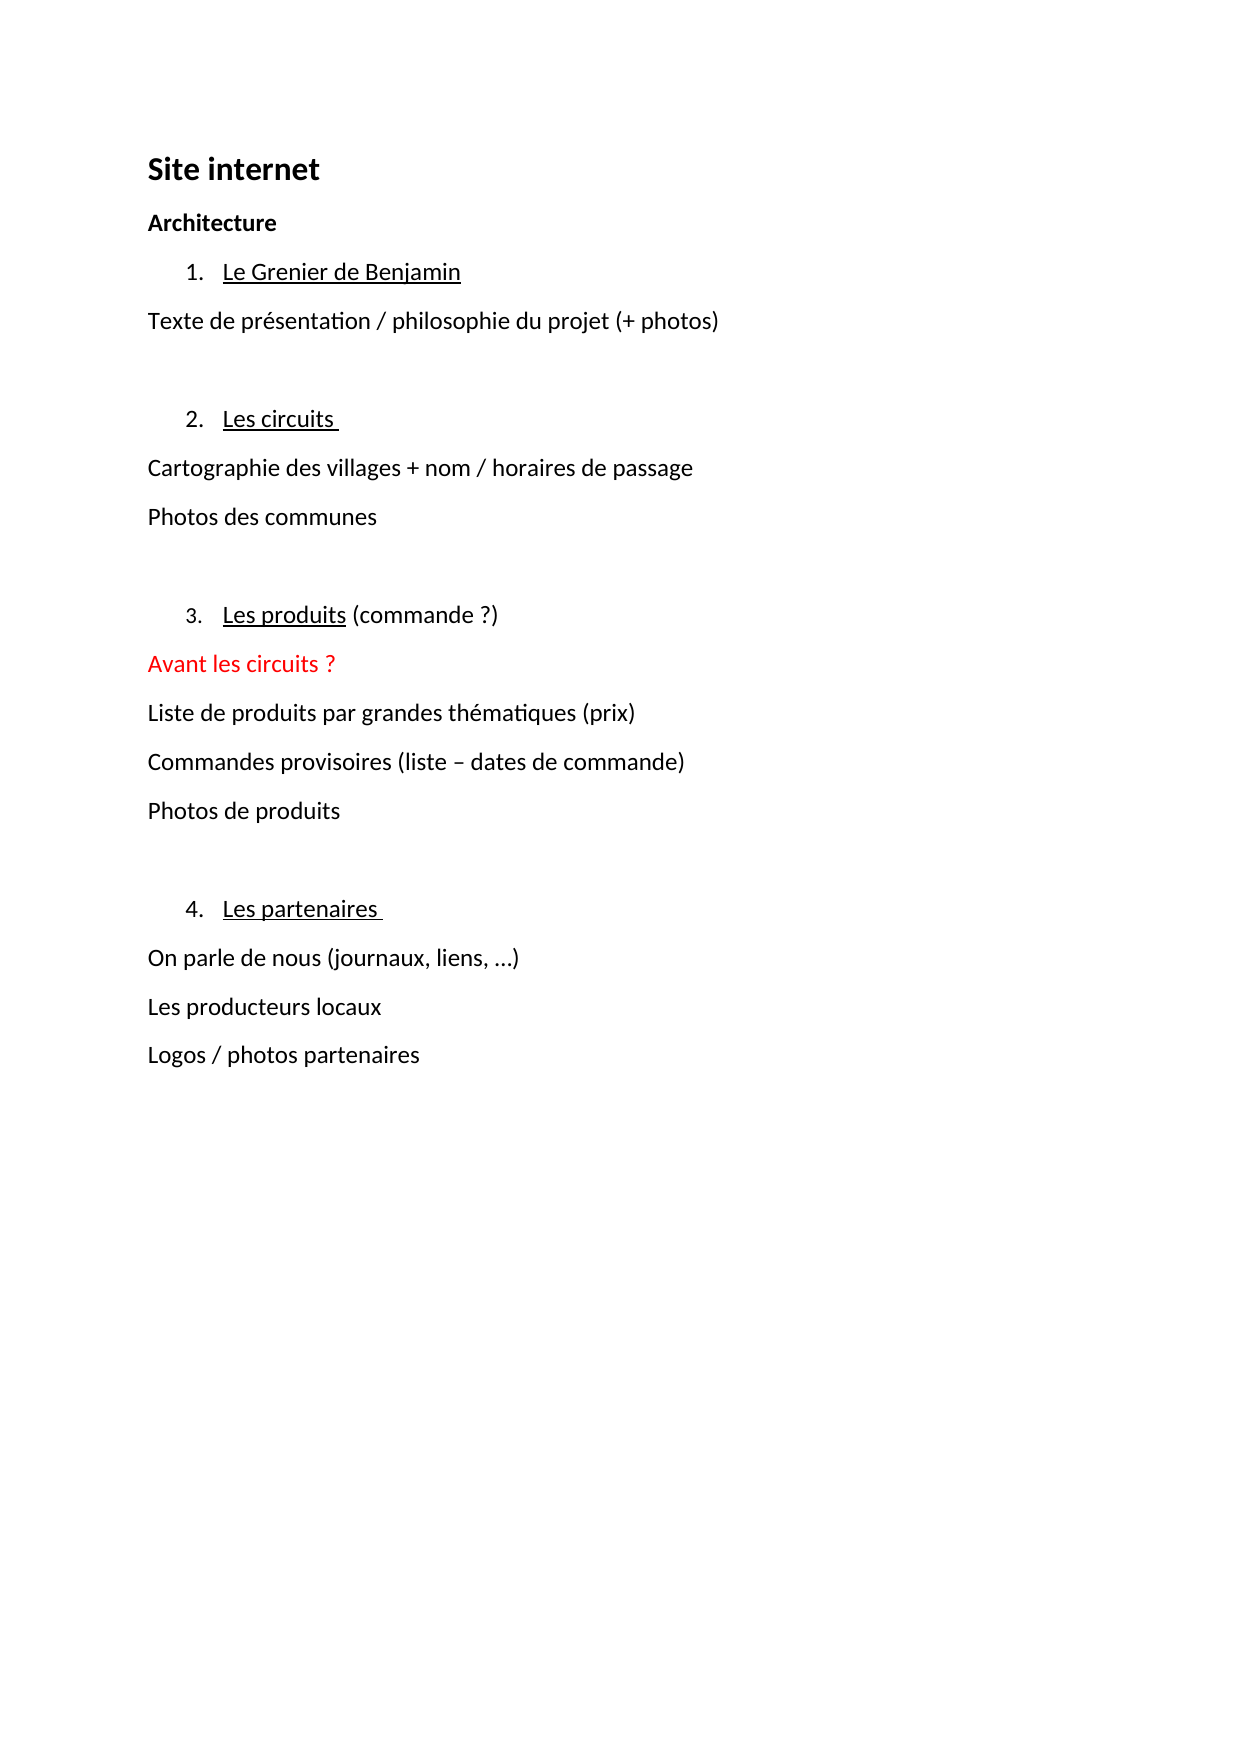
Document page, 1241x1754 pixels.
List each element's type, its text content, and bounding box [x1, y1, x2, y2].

text Commandes provisoires (liste – dates de commande) [148, 746, 1093, 776]
text Architecture [148, 207, 1093, 238]
text Texte de présentation / philosophie du projet (+ photos) [148, 305, 1093, 336]
list Le Grenier de Benjamin [185, 256, 1093, 287]
text Liste de produits par grandes thématiques (prix) [148, 697, 1093, 727]
text Logos / photos partenaires [148, 1040, 1093, 1070]
text Photos des communes [148, 501, 1093, 532]
list Les partenaires [185, 893, 1093, 923]
text On parle de nous (journaux, liens, …) [148, 942, 1093, 972]
text Avant les circuits ? [148, 648, 1093, 678]
text Cartographie des villages + nom / horaires de passage [148, 452, 1093, 483]
text Les producteurs locaux [148, 991, 1093, 1021]
text Photos de produits [148, 795, 1093, 825]
list Les produits (commande ?) [185, 599, 1093, 629]
text Site internet [148, 148, 1093, 188]
list Les circuits [185, 403, 1093, 434]
